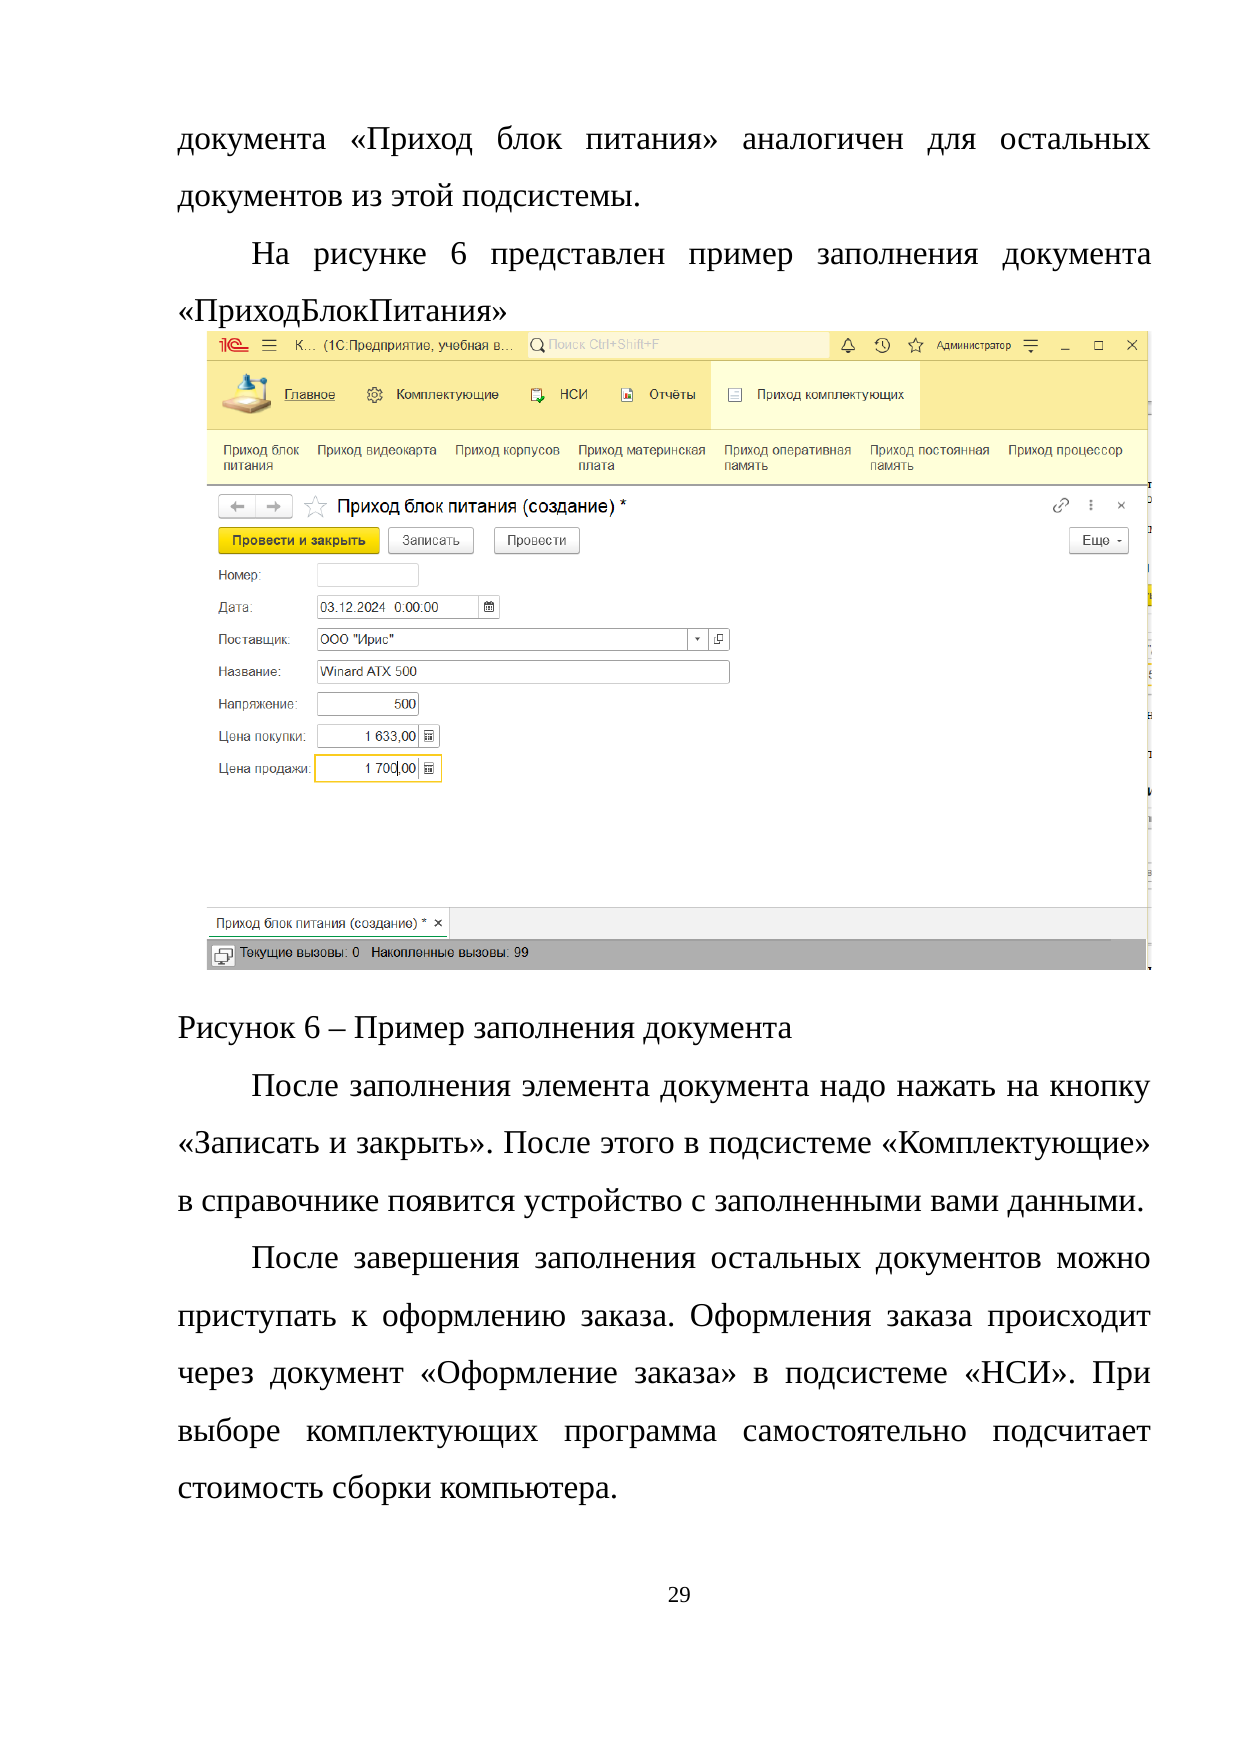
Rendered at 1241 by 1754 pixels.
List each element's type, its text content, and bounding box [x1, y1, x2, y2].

text На рисунке 6 представлен пример заполнения документа «ПриходБлокПитания» [177, 233, 1152, 329]
text Рисунок 6 – Пример заполнения документа [177, 348, 1152, 1046]
text После завершения заполнения остальных документов можно приступать к оформлению заказа. Оформления заказа происходит через документ «Оформление заказа» в подсистеме «НСИ». При выборе комплектующих программа самостоятельно подсчитает стоимость сборки компьютера. [177, 1238, 1152, 1506]
text После заполнения элемента документа надо нажать на кнопку «Записать и закрыть». После этого в подсистеме «Комплектующие» в справочнике появится устройство с заполненными вами данными. [177, 1065, 1152, 1219]
text документа «Приход блок питания» аналогичен для остальных документов из этой подсистемы. [177, 118, 1152, 214]
picture [206, 331, 1152, 970]
